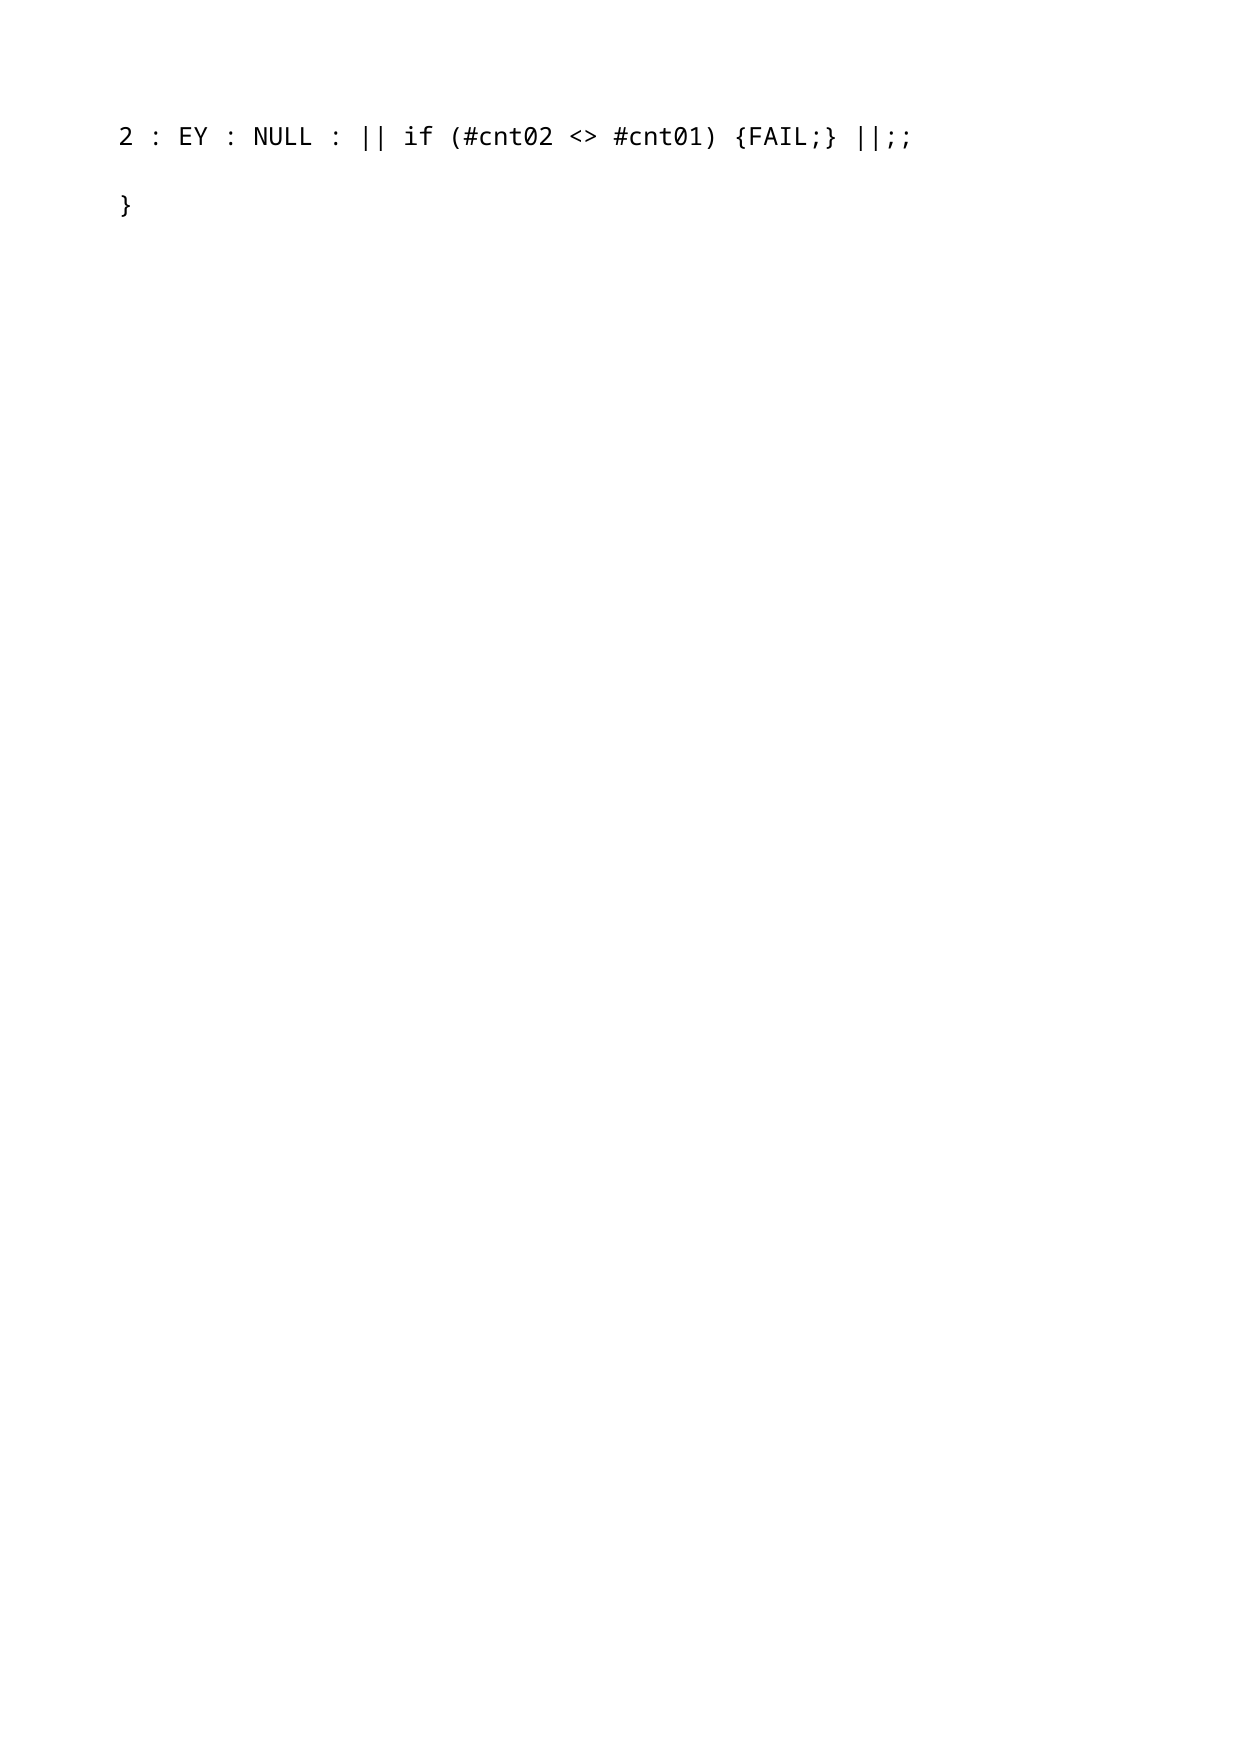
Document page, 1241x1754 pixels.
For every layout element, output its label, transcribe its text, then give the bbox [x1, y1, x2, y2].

text } [118, 186, 1122, 220]
text 2 : EY : NULL : || if (#cnt02 <> #cnt01) {FAIL;} ||;; [118, 118, 1122, 152]
